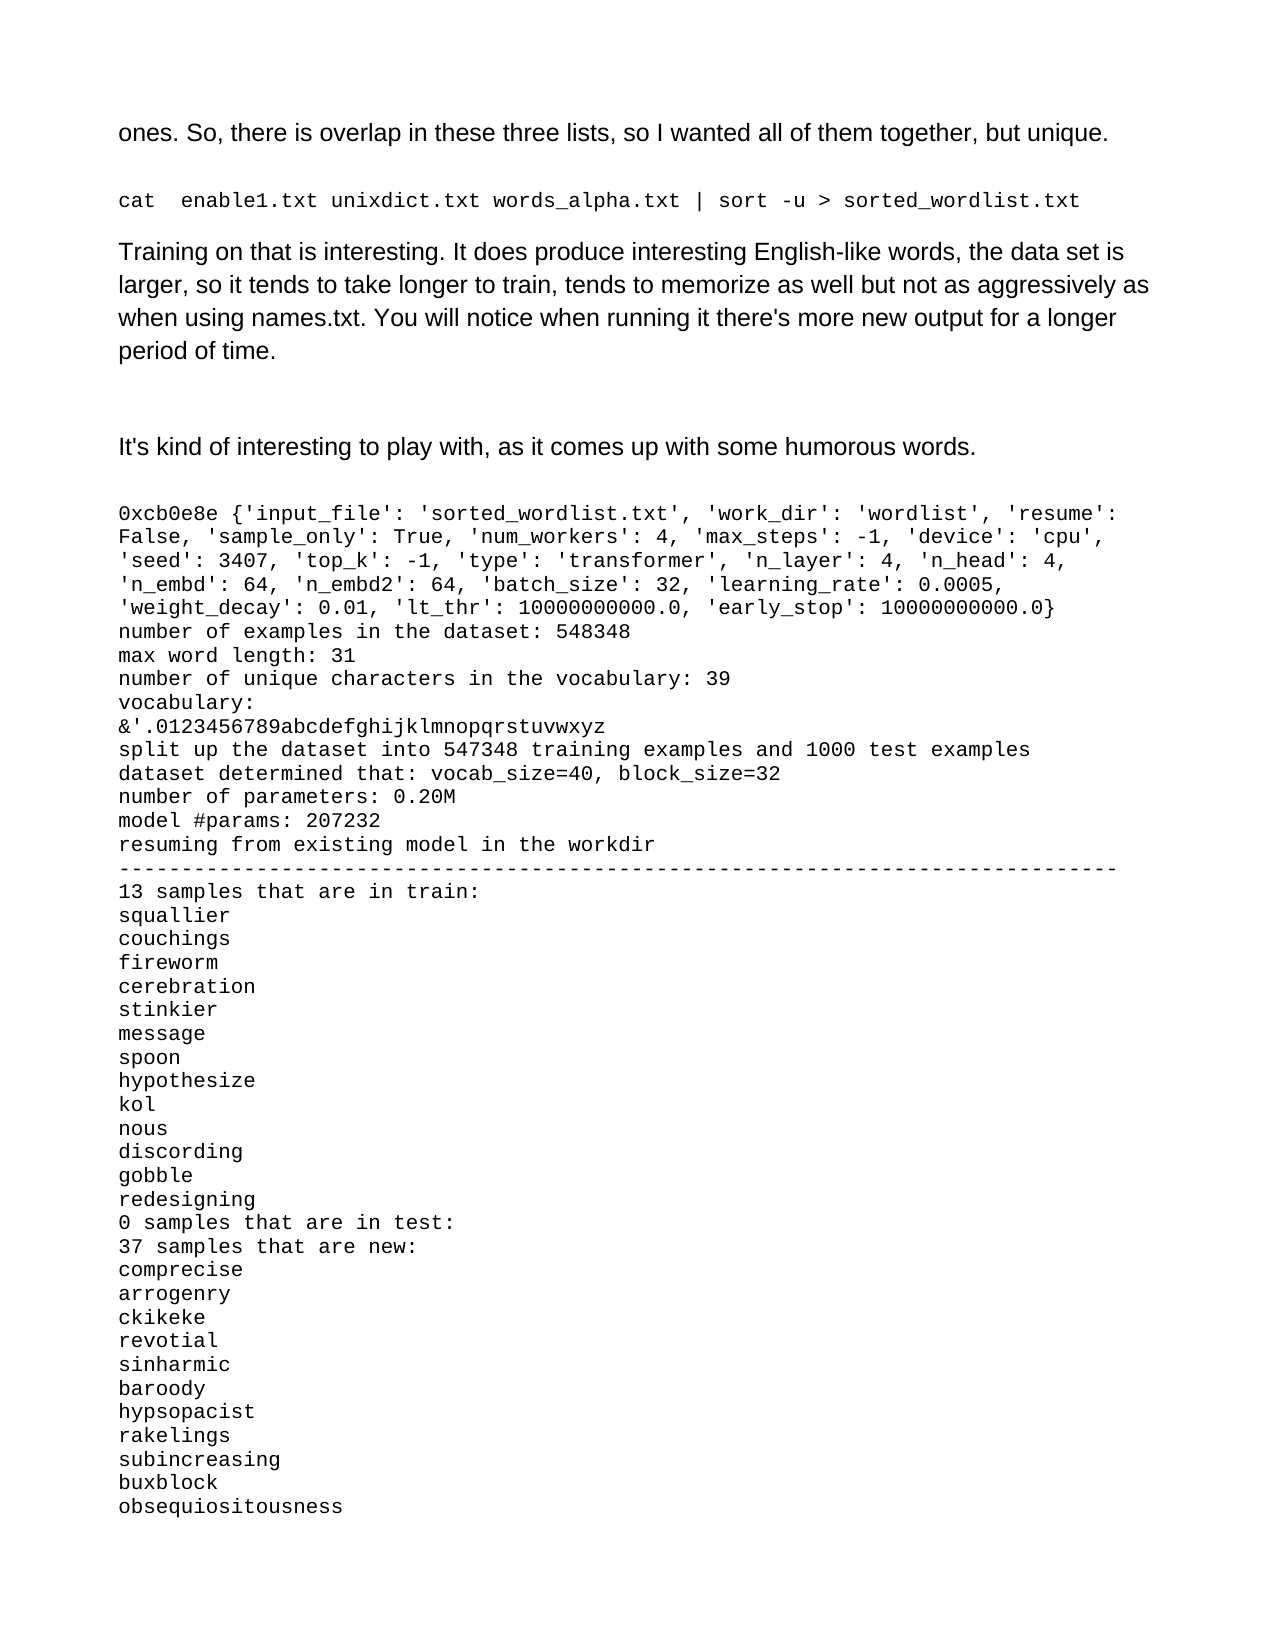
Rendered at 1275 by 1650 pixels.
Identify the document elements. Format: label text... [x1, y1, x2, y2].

text buxblock [118, 1472, 1157, 1496]
text revotial [118, 1330, 1157, 1354]
text split up the dataset into 547348 training examples and 1000 test examples [118, 739, 1157, 763]
text model #params: 207232 [118, 810, 1157, 834]
text spoon [118, 1047, 1157, 1070]
text cerebration [118, 976, 1157, 999]
text redesigning [118, 1188, 1157, 1212]
text number of examples in the dataset: 548348 [118, 621, 1157, 645]
text resuming from existing model in the workdir [118, 834, 1157, 857]
text -------------------------------------------------------------------------------- [118, 857, 1157, 881]
text vocabulary: [118, 692, 1157, 716]
text sinharmic [118, 1354, 1157, 1378]
text gobble [118, 1165, 1157, 1188]
text rakelings [118, 1425, 1157, 1449]
text stinkier [118, 999, 1157, 1023]
text Training on that is interesting. It does produce interesting English-like words, the data set is larger, so it tends to take longer to train, tends to memorize as well but not as aggressively as when using names.txt. You will notice when running it there's more new output for a longer period of time. [118, 237, 1157, 365]
text max word length: 31 [118, 645, 1157, 668]
text message [118, 1023, 1157, 1047]
text fireworm [118, 952, 1157, 976]
text 37 samples that are new: [118, 1236, 1157, 1259]
text It's kind of interesting to play with, as it comes up with some humorous words. [118, 432, 1157, 460]
text baroody [118, 1378, 1157, 1401]
text discording [118, 1141, 1157, 1165]
text subincreasing [118, 1449, 1157, 1472]
text squallier [118, 905, 1157, 928]
text number of parameters: 0.20M [118, 787, 1157, 810]
text dataset determined that: vocab_size=40, block_size=32 [118, 763, 1157, 787]
text kol [118, 1094, 1157, 1118]
text 13 samples that are in train: [118, 881, 1157, 905]
text ones. So, there is overlap in these three lists, so I wanted all of them together, but unique. [118, 118, 1157, 147]
text ckikeke [118, 1307, 1157, 1330]
text 0xcb0e8e {'input_file': 'sorted_wordlist.txt', 'work_dir': 'wordlist', 'resume': False, 'sample_only': True, 'num_workers': 4, 'max_steps': -1, 'device': 'cpu', 'seed': 3407, 'top_k': -1, 'type': 'transformer', 'n_layer': 4, 'n_head': 4, 'n_embd': 64, 'n_embd2': 64, 'batch_size': 32, 'learning_rate': 0.0005, 'weight_decay': 0.01, 'lt_thr': 10000000000.0, 'early_stop': 10000000000.0} [118, 503, 1157, 621]
text nous [118, 1118, 1157, 1141]
text &'.0123456789abcdefghijklmnopqrstuvwxyz [118, 716, 1157, 739]
text hypothesize [118, 1070, 1157, 1094]
text arrogenry [118, 1283, 1157, 1307]
text obsequiositousness [118, 1496, 1157, 1519]
text hypsopacist [118, 1401, 1157, 1425]
text comprecise [118, 1259, 1157, 1283]
text number of unique characters in the vocabulary: 39 [118, 668, 1157, 692]
text couchings [118, 928, 1157, 952]
text cat enable1.txt unixdict.txt words_alpha.txt | sort -u > sorted_wordlist.txt [118, 190, 1157, 213]
text 0 samples that are in test: [118, 1212, 1157, 1236]
